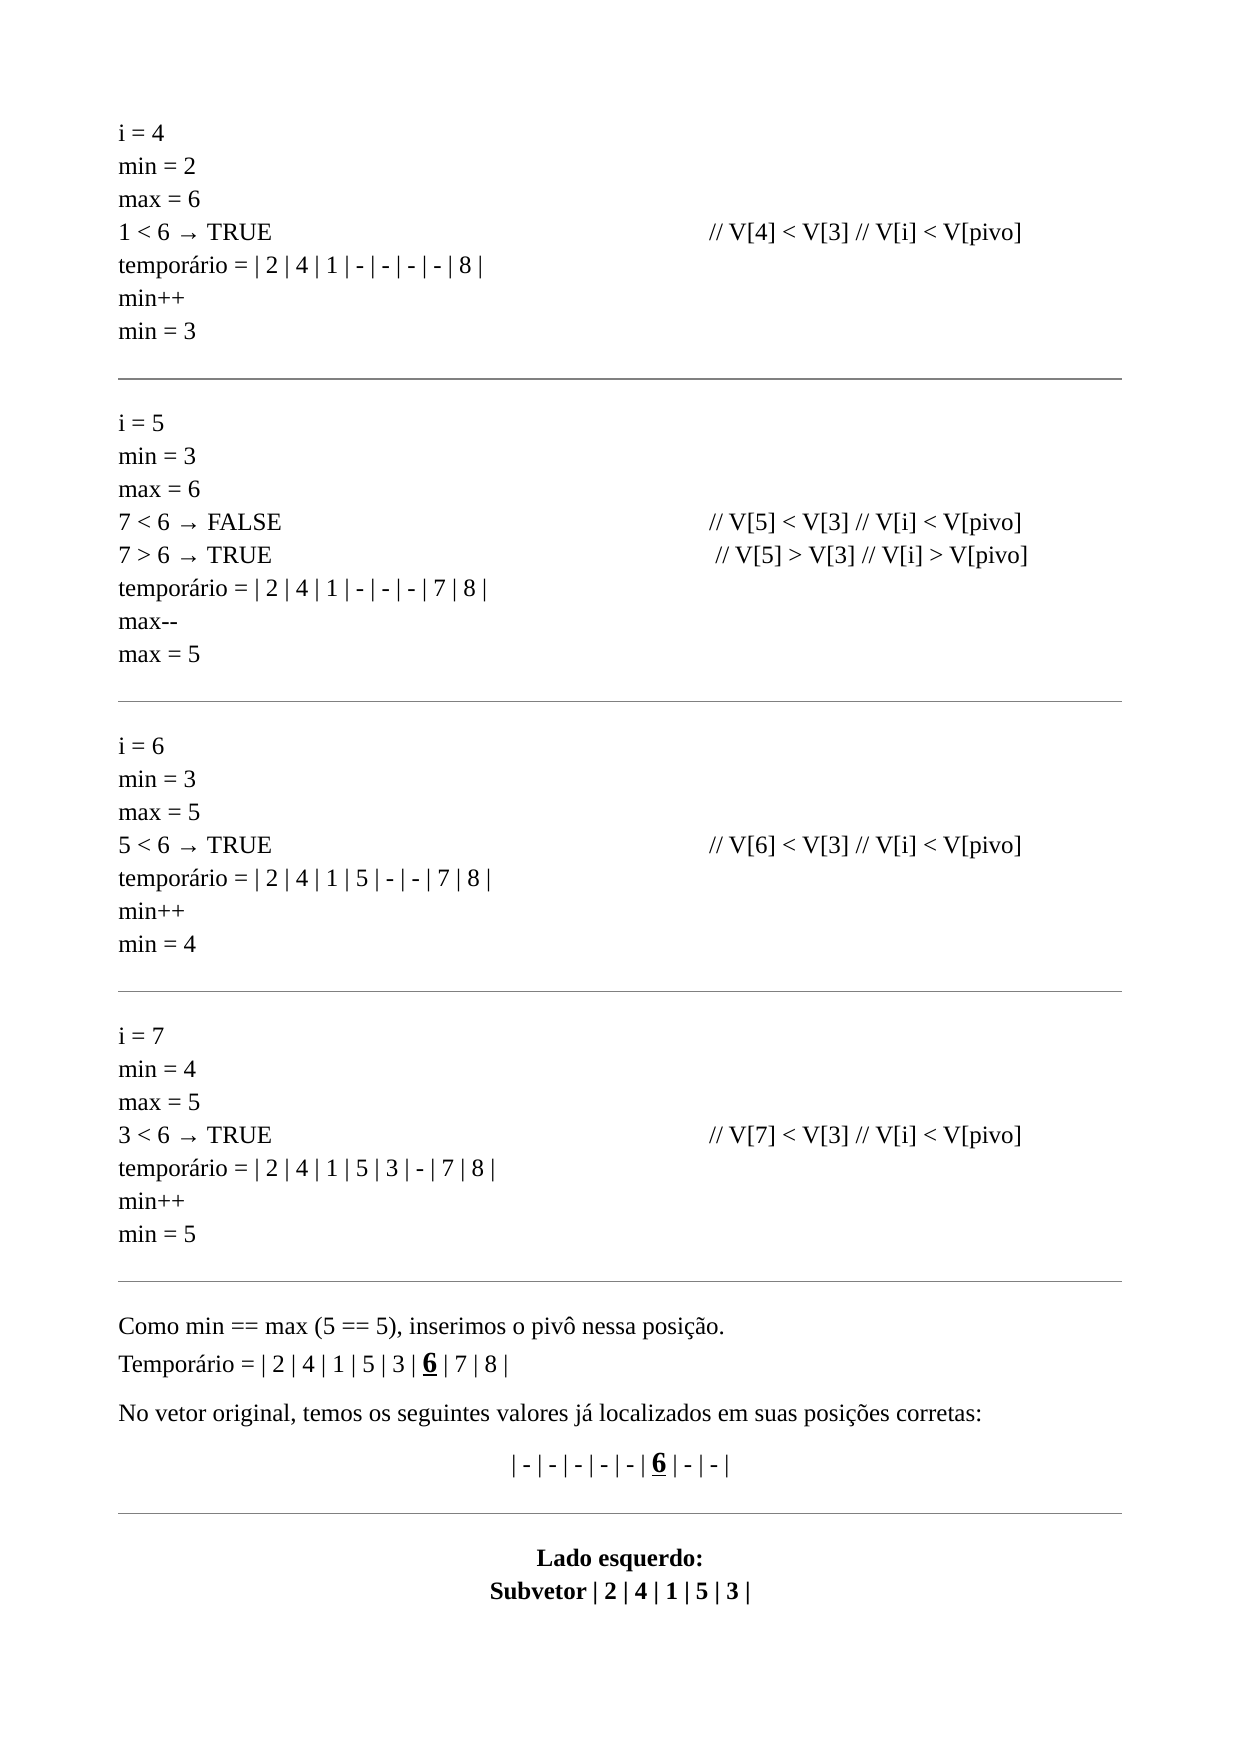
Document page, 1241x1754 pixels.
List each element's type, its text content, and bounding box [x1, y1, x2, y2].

text i = 5 min = 3 max = 6 7 < 6 → FALSE // V[5] < V[3] // V[i] < V[pivo] 7 > 6 → TRUE // V[5] > V[3] // V[i] > V[pivo] temporário = | 2 | 4 | 1 | - | - | - | 7 | 8 | max-- max = 5 [118, 408, 1122, 668]
text | - | - | - | - | - | 6 | - | - | [118, 1446, 1122, 1479]
text i = 4 min = 2 max = 6 1 < 6 → TRUE // V[4] < V[3] // V[i] < V[pivo] temporário = | 2 | 4 | 1 | - | - | - | - | 8 | min++ min = 3 [118, 118, 1122, 345]
text Lado esquerdo: Subvetor | 2 | 4 | 1 | 5 | 3 | [118, 1543, 1122, 1605]
text i = 7 min = 4 max = 5 3 < 6 → TRUE // V[7] < V[3] // V[i] < V[pivo] temporário = | 2 | 4 | 1 | 5 | 3 | - | 7 | 8 | min++ min = 5 [118, 1021, 1122, 1248]
text Como min == max (5 == 5), inserimos o pivô nessa posição. Temporário = | 2 | 4 | 1 | 5 | 3 | 6 | 7 | 8 | [118, 1311, 1122, 1378]
text i = 6 min = 3 max = 5 5 < 6 → TRUE // V[6] < V[3] // V[i] < V[pivo] temporário = | 2 | 4 | 1 | 5 | - | - | 7 | 8 | min++ min = 4 [118, 731, 1122, 958]
text No vetor original, temos os seguintes valores já localizados em suas posições corretas: [118, 1398, 1122, 1427]
